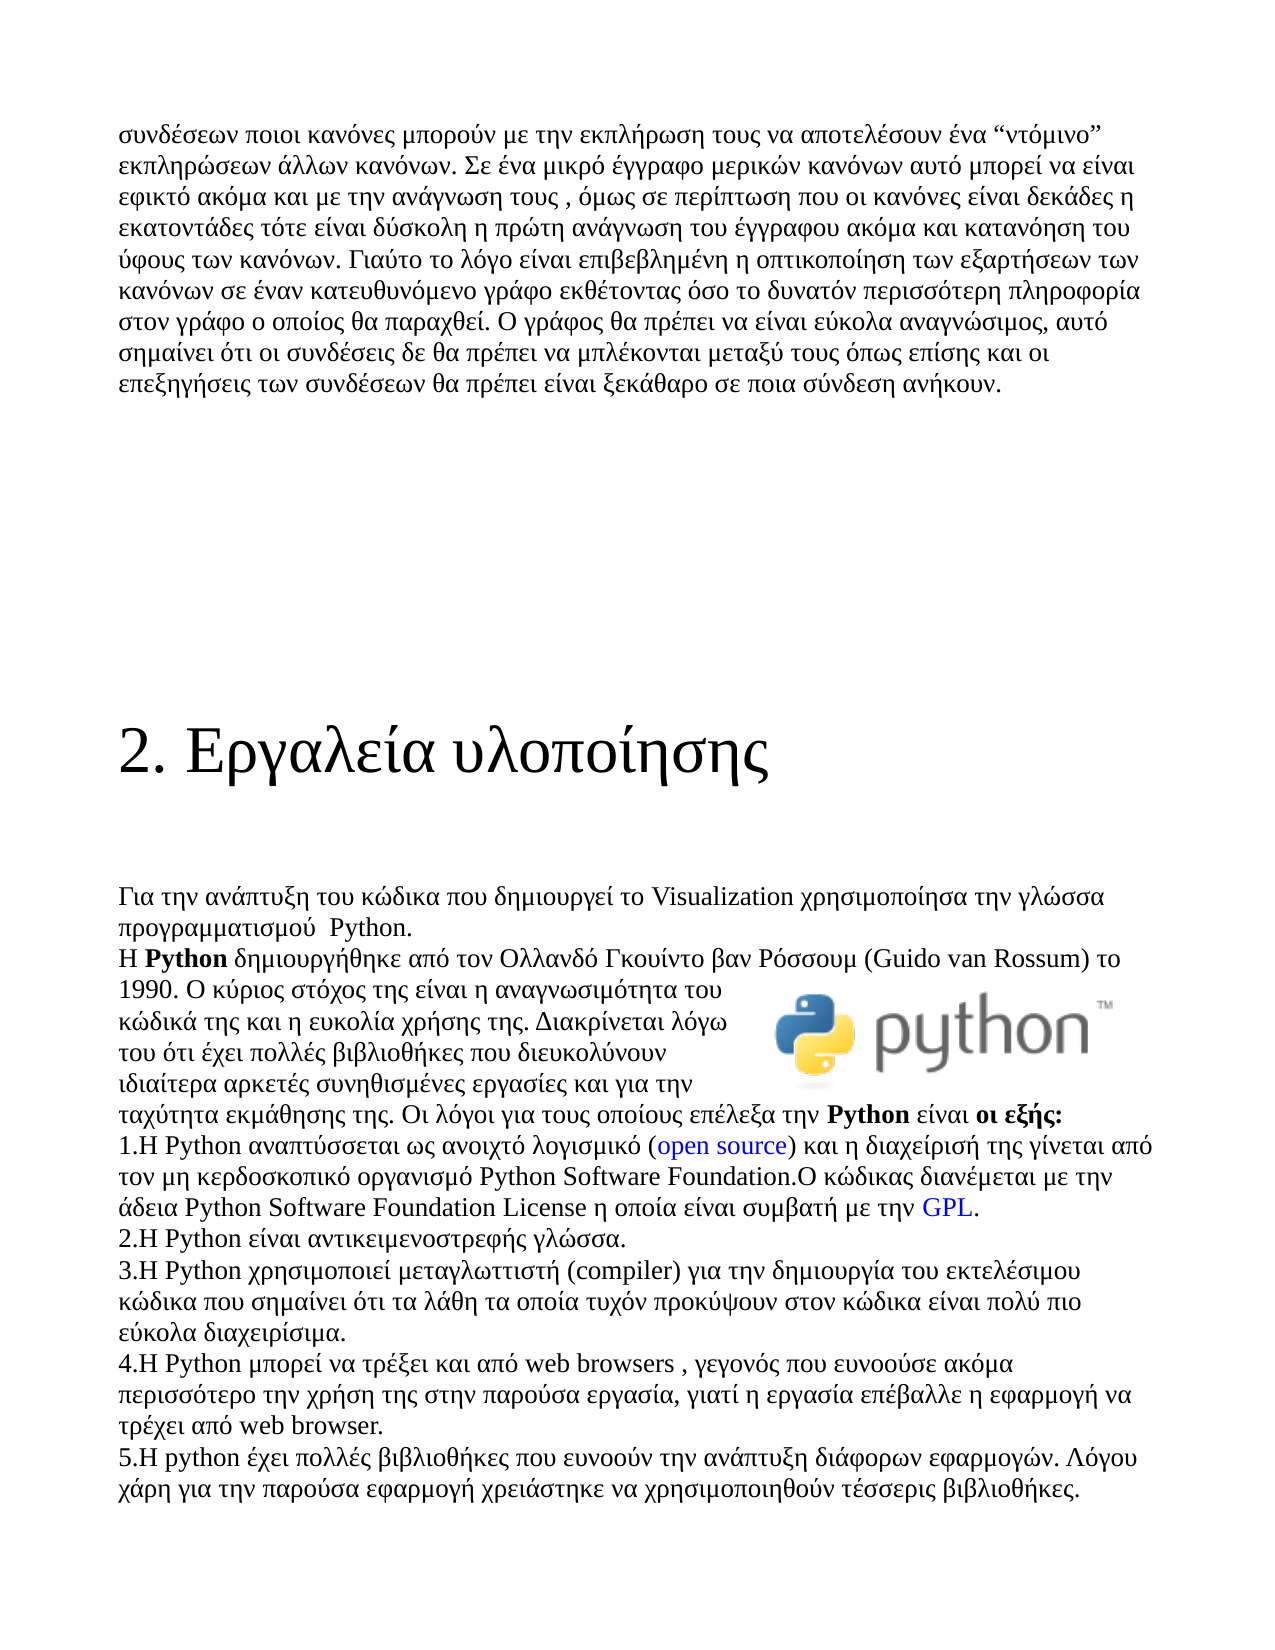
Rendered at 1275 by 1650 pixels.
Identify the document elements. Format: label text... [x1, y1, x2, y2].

text συνδέσεων ποιοι κανόνες μπορούν με την εκπλήρωση τους να αποτελέσουν ένα “ντόμινο” εκπληρώσεων άλλων κανόνων. Σε ένα μικρό έγγραφο μερικών κανόνων αυτό μπορεί να είναι εφικτό ακόμα και με την ανάγνωση τους , όμως σε περίπτωση που οι κανόνες είναι δεκάδες η εκατοντάδες τότε είναι δύσκολη η πρώτη ανάγνωση του έγγραφου ακόμα και κατανόηση του ύφους των κανόνων. Γιαύτο το λόγο είναι επιβεβλημένη η οπτικοποίηση των εξαρτήσεων των κανόνων σε έναν κατευθυνόμενο γράφο εκθέτοντας όσο το δυνατόν περισσότερη πληροφορία στον γράφο ο οποίος θα παραχθεί. Ο γράφος θα πρέπει να είναι εύκολα αναγνώσιμος, αυτό σημαίνει ότι οι συνδέσεις δε θα πρέπει να μπλέκονται μεταξύ τους όπως επίσης και οι επεξηγήσεις των συνδέσεων θα πρέπει είναι ξεκάθαρο σε ποια σύνδεση ανήκουν. [118, 118, 1157, 398]
text 5.Η python έχει πολλές βιβλιοθήκες που ευνοούν την ανάπτυξη διάφορων εφαρμογών. Λόγου χάρη για την παρούσα εφαρμογή χρειάστηκε να χρησιμοποιηθούν τέσσερις βιβλιοθήκες. [118, 1441, 1157, 1503]
text 4.Η Python μπορεί να τρέξει και από web browsers , γεγονός που ευνοούσε ακόμα περισσότερο την χρήση της στην παρούσα εργασία, γιατί η εργασία επέβαλλε η εφαρμογή να τρέχει από web browser. [118, 1347, 1157, 1441]
text Για την ανάπτυξη του κώδικα που δημιουργεί το Visualization χρησιμοποίησα την γλώσσα προγραμματισμού Python. [118, 880, 1157, 942]
text 1.Η Python αναπτύσσεται ως ανοιχτό λογισμικό (open source) και η διαχείρισή της γίνεται από τον μη κερδοσκοπικό οργανισμό Python Software Foundation.Ο κώδικας διανέμεται με την άδεια Python Software Foundation License η οποία είναι συμβατή με την GPL. [118, 1129, 1157, 1223]
text Η Python δημιουργήθηκε από τον Ολλανδό Γκουίντο βαν Ρόσσουμ (Guido van Rossum) το 1990. Ο κύριος στόχος της είναι η αναγνωσιμότητα του κώδικά της και η ευκολία χρήσης της. Διακρίνεται λόγω του ότι έχει πολλές βιβλιοθήκες που διευκολύνουν ιδιαίτερα αρκετές συνηθισμένες εργασίες και για την ταχύτητα εκμάθησης της. Οι λόγοι για τους οποίους επέλεξα την Python είναι οι εξής: [118, 942, 1157, 1129]
text 2. Εργαλεία υλοποίησης [118, 710, 1157, 787]
text 2.Η Python είναι αντικειμενοστρεφής γλώσσα. [118, 1223, 1157, 1254]
text 3.Η Python χρησιμοποιεί μεταγλωττιστή (compiler) για την δημιουργία του εκτελέσιμου κώδικα που σημαίνει ότι τα λάθη τα οποία τυχόν προκύψουν στον κώδικα είναι πολύ πιο εύκολα διαχειρίσιμα. [118, 1254, 1157, 1347]
picture [772, 991, 1116, 1093]
